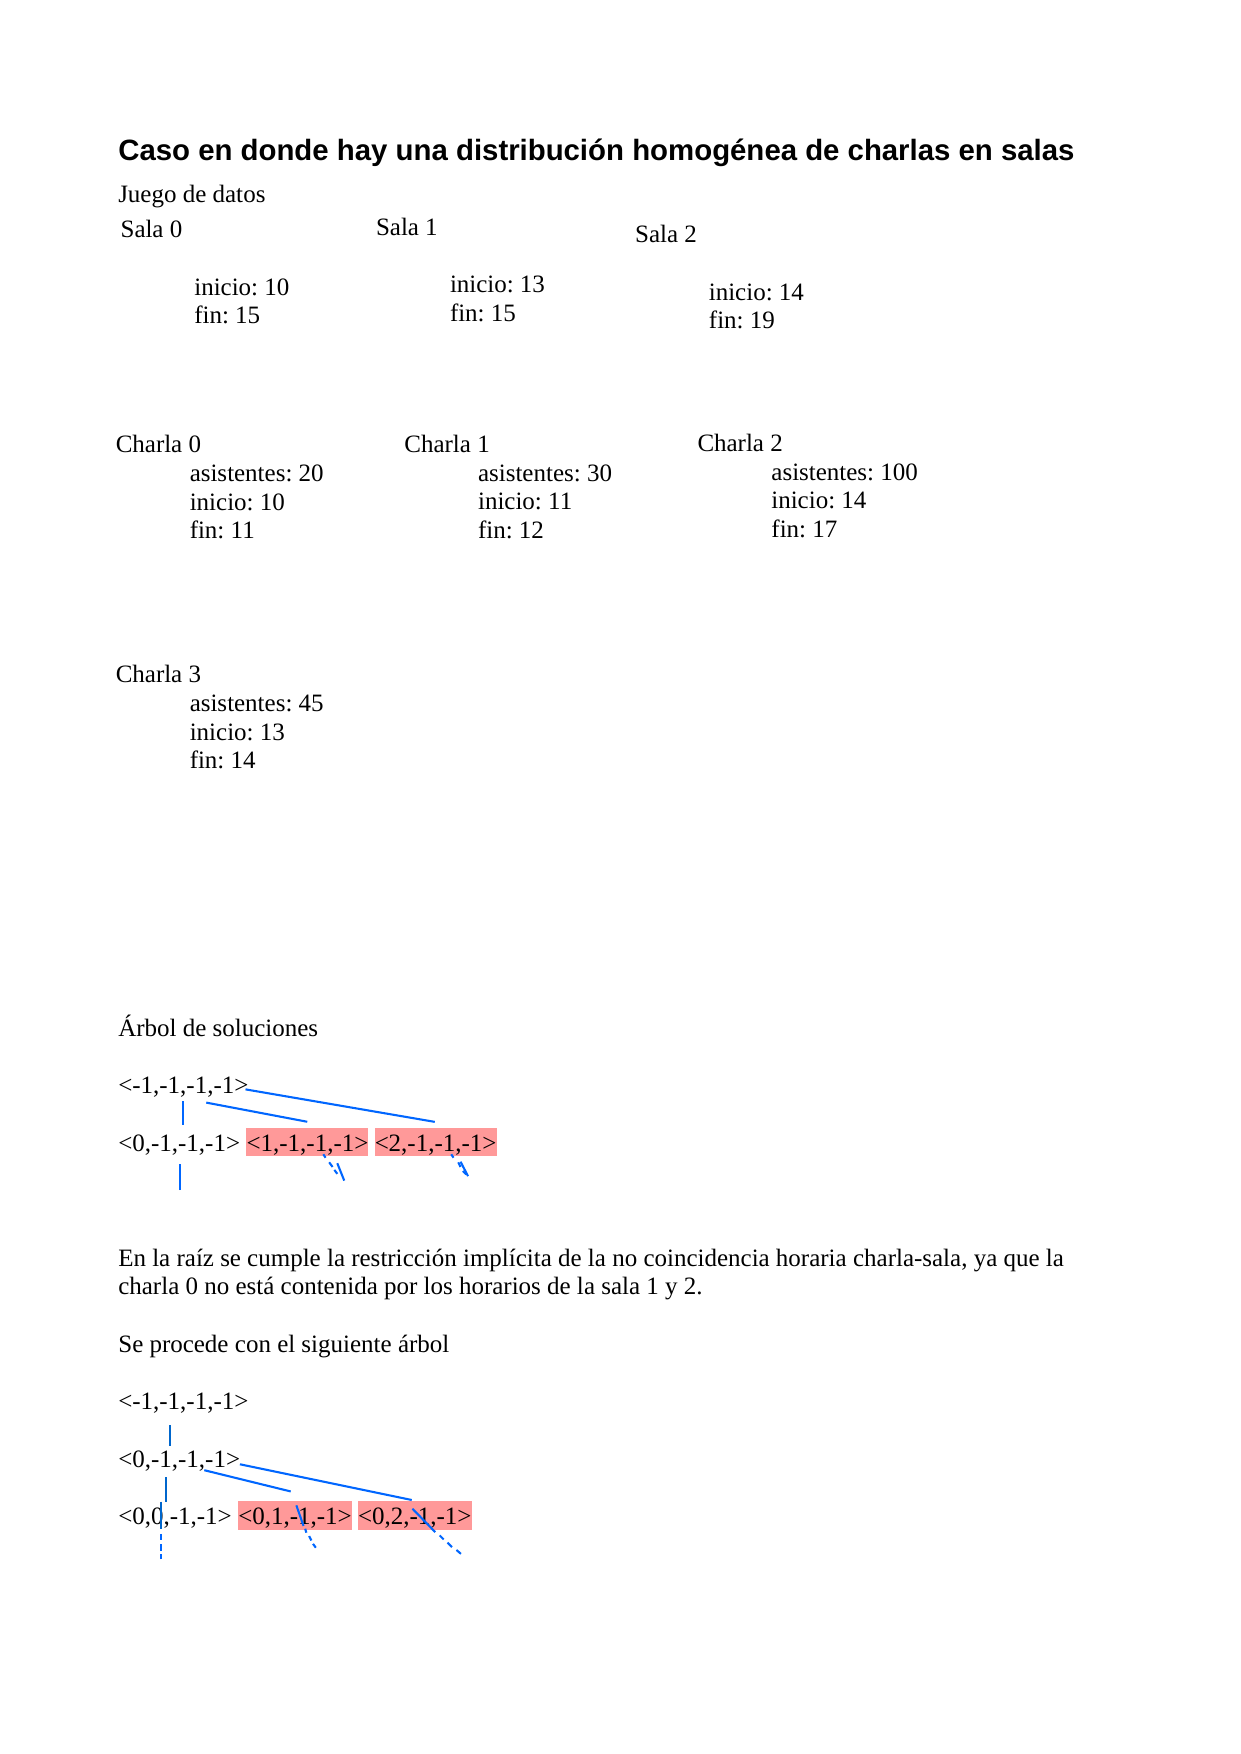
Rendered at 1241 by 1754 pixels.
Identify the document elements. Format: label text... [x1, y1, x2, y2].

text inicio: 14 [635, 277, 839, 305]
text fin: 19 [635, 305, 839, 334]
text En la raíz se cumple la restricción implícita de la no coincidencia horaria charla-sala, ya que la charla 0 no está contenida por los horarios de la sala 1 y 2. [118, 1243, 1122, 1300]
text Charla 0 [116, 429, 360, 458]
text <0,0,-1,-1> <0,1,-1,-1> <0,2,-1,-1> [118, 1501, 1122, 1530]
text Charla 3 [116, 659, 360, 688]
text <0,-1,-1,-1> [118, 1444, 1122, 1473]
text fin: 11 [116, 515, 360, 544]
text Charla 1 [404, 429, 649, 458]
text fin: 14 [116, 745, 360, 774]
text asistentes: 45 [116, 688, 360, 717]
text inicio: 13 [376, 269, 580, 298]
text inicio: 14 [697, 485, 942, 514]
text Sala 0 [120, 214, 324, 243]
text Árbol de soluciones [118, 1013, 1122, 1041]
text inicio: 10 [116, 487, 360, 515]
text Sala 1 [376, 212, 580, 241]
text fin: 15 [376, 298, 580, 327]
text inicio: 11 [404, 486, 649, 515]
text Se procede con el siguiente árbol [118, 1329, 1122, 1358]
text asistentes: 30 [404, 458, 649, 486]
text fin: 12 [404, 515, 649, 544]
text asistentes: 20 [116, 458, 360, 487]
subtitle Caso en donde hay una distribución homogénea de charlas en salas [118, 133, 1122, 166]
text fin: 17 [697, 514, 942, 543]
text inicio: 13 [116, 717, 360, 745]
text Juego de datos [118, 179, 1122, 208]
text Sala 2 [635, 219, 839, 248]
text inicio: 10 [120, 272, 324, 300]
text fin: 15 [120, 300, 324, 329]
text <-1,-1,-1,-1> [118, 1070, 1122, 1099]
text Charla 2 [697, 428, 942, 457]
text asistentes: 100 [697, 457, 942, 485]
text <0,-1,-1,-1> <1,-1,-1,-1> <2,-1,-1,-1> [118, 1128, 1122, 1156]
text <-1,-1,-1,-1> [118, 1386, 1122, 1415]
